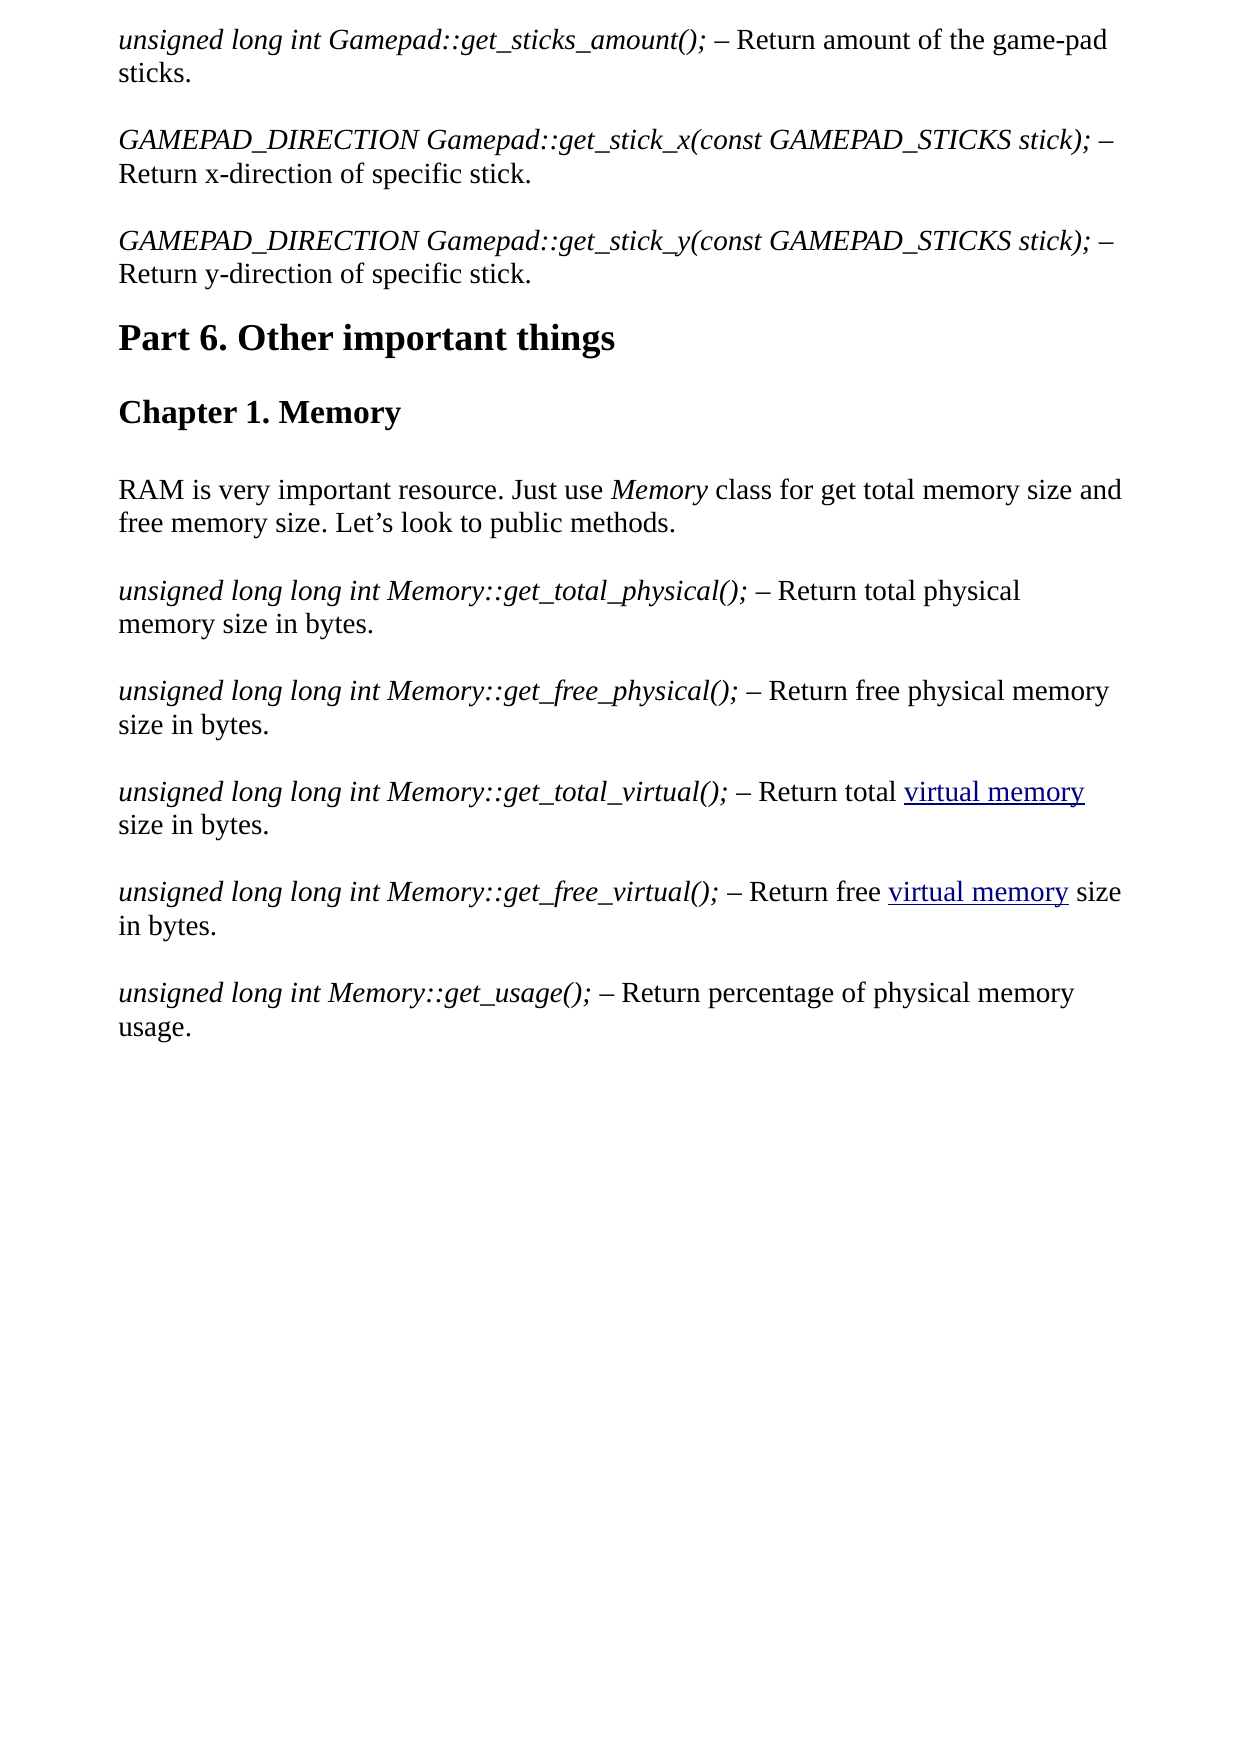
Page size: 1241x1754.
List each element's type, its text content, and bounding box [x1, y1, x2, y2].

text GAMEPAD_DIRECTION Gamepad::get_stick_y(const GAMEPAD_STICKS stick); – Return y-direction of specific stick. [118, 223, 1122, 290]
text unsigned long long int Memory::get_free_virtual(); – Return free virtual memory size in bytes. [118, 874, 1122, 942]
text unsigned long long int Memory::get_free_physical(); – Return free physical memory size in bytes. [118, 673, 1122, 740]
subtitle Chapter 1. Memory [118, 392, 1122, 431]
text unsigned long long int Memory::get_total_virtual(); – Return total virtual memory size in bytes. [118, 774, 1122, 841]
text unsigned long int Gamepad::get_sticks_amount(); – Return amount of the game-pad sticks. [118, 22, 1122, 89]
text GAMEPAD_DIRECTION Gamepad::get_stick_x(const GAMEPAD_STICKS stick); – Return x-direction of specific stick. [118, 122, 1122, 189]
text unsigned long int Memory::get_usage(); – Return percentage of physical memory usage. [118, 975, 1122, 1042]
subtitle Part 6. Other important things [118, 315, 1122, 359]
text RAM is very important resource. Just use Memory class for get total memory size and free memory size. Let’s look to public methods. [118, 472, 1122, 539]
text unsigned long long int Memory::get_total_physical(); – Return total physical memory size in bytes. [118, 573, 1122, 640]
